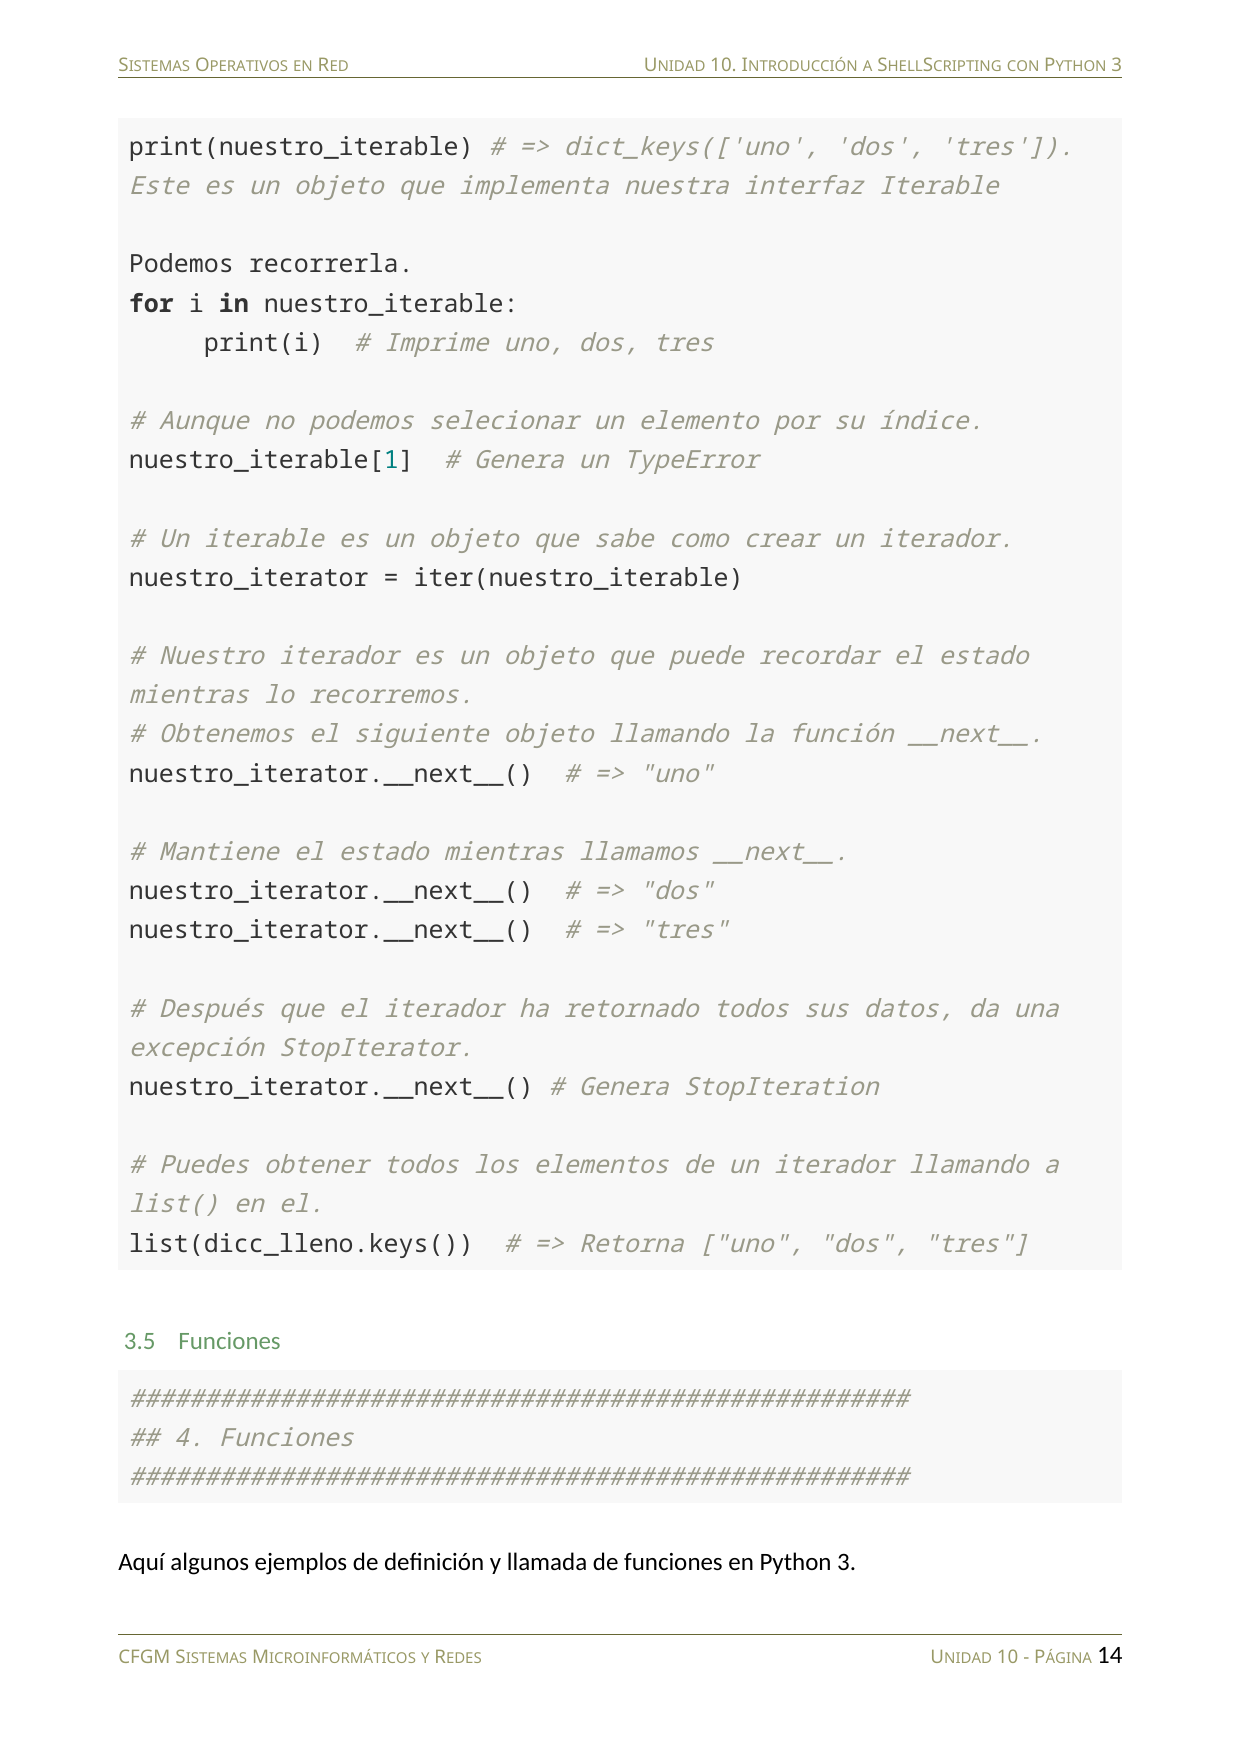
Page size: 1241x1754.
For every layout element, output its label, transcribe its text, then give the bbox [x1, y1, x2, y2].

table_header print(nuestro_iterable) # => dict_keys(['uno', 'dos', 'tres']). Este es un objeto que implementa nuestra interfaz Iterable Podemos recorrerla. for i in nuestro_iterable: print(i) # Imprime uno, dos, tres # Aunque no podemos selecionar un elemento por su índice. nuestro_iterable[1] # Genera un TypeError # Un iterable es un objeto que sabe como crear un iterador. nuestro_iterator = iter(nuestro_iterable) # Nuestro iterador es un objeto que puede recordar el estado mientras lo recorremos. # Obtenemos el siguiente objeto llamando la función __next__. nuestro_iterator.__next__() # => "uno" # Mantiene el estado mientras llamamos __next__. nuestro_iterator.__next__() # => "dos" nuestro_iterator.__next__() # => "tres" # Después que el iterador ha retornado todos sus datos, da una excepción StopIterator. nuestro_iterator.__next__() # Genera StopIteration # Puedes obtener todos los elementos de un iterador llamando a list() en el. list(dicc_lleno.keys()) # => Retorna ["uno", "dos", "tres"] [118, 118, 1122, 1270]
subtitle Funciones [118, 1325, 1122, 1356]
table_header #################################################### ## 4. Funciones #################################################### [118, 1370, 1122, 1503]
text Aquí algunos ejemplos de definición y llamada de funciones en Python 3. [118, 1546, 1122, 1577]
